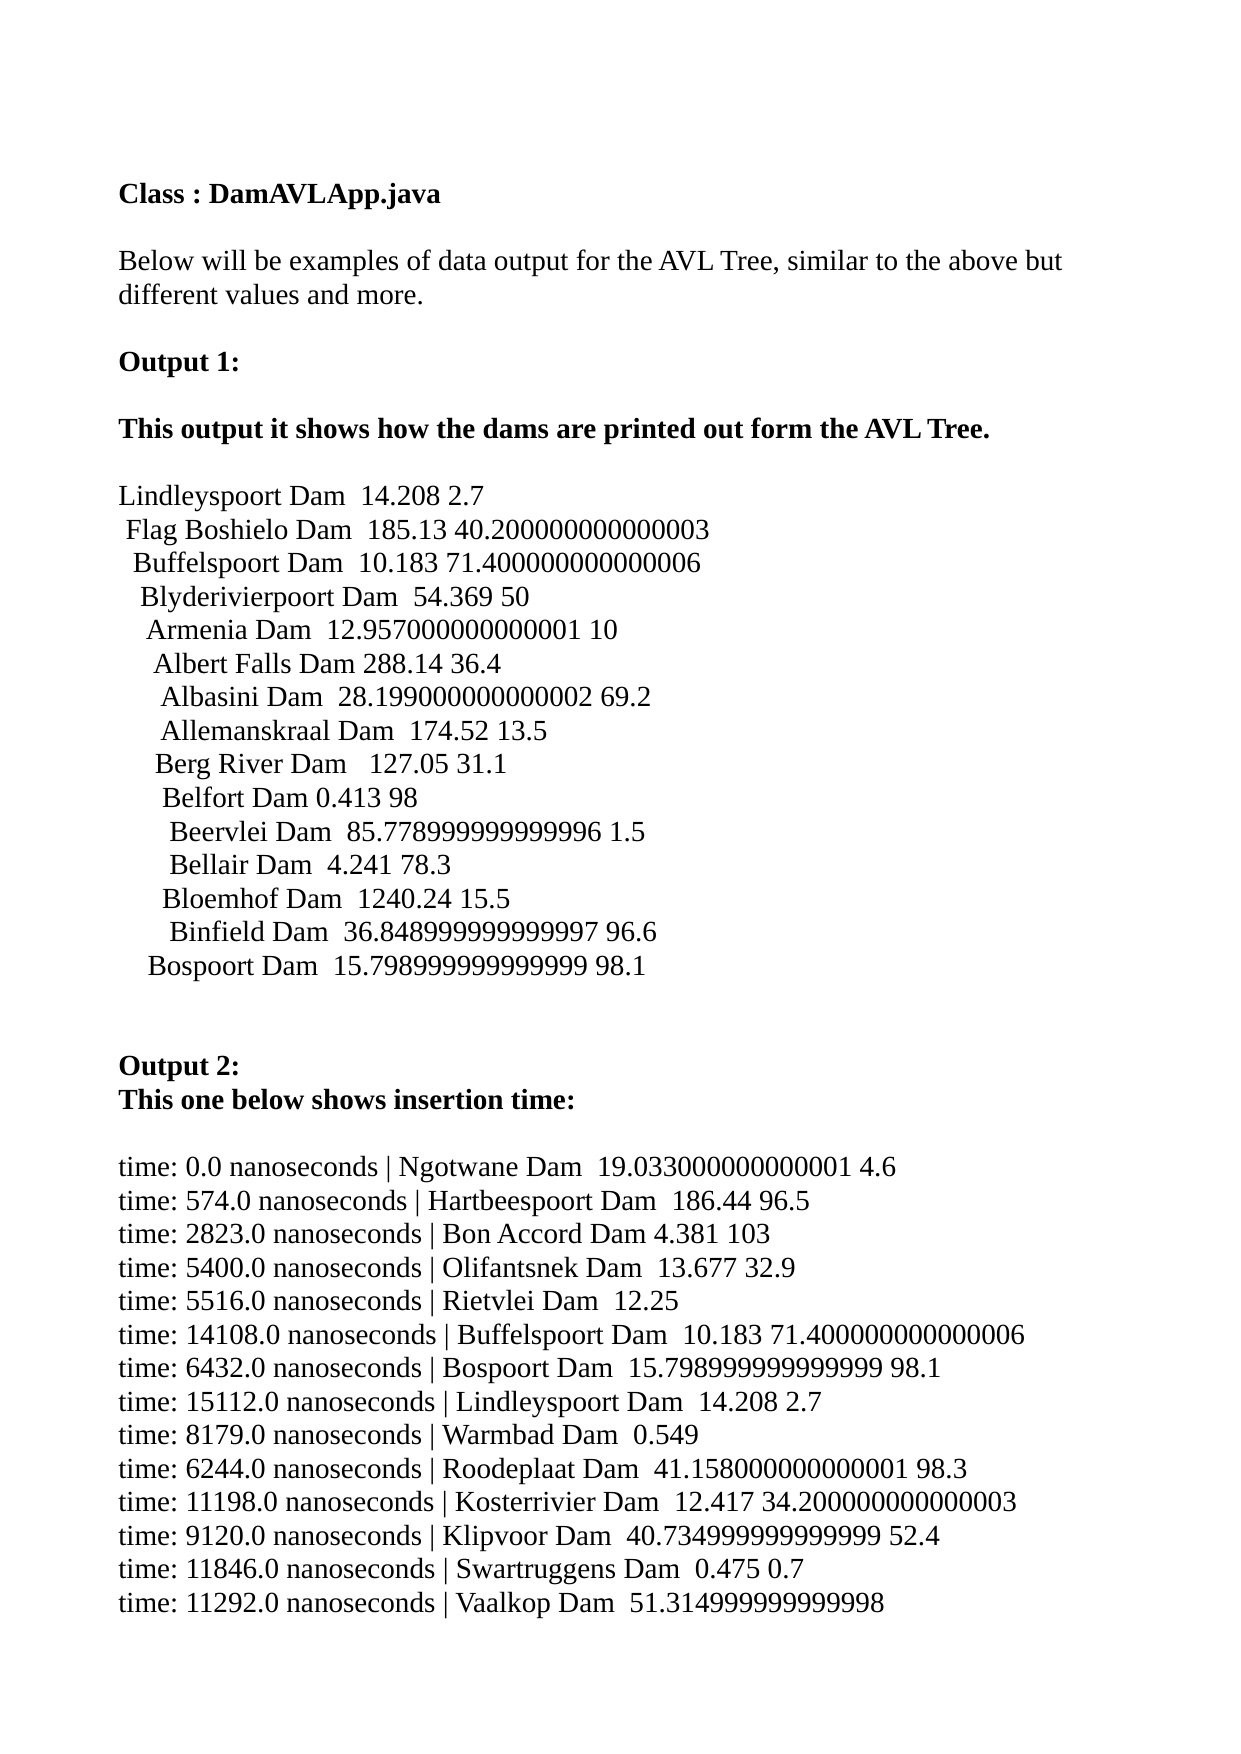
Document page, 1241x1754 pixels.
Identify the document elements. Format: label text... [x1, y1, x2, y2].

text time: 11198.0 nanoseconds | Kosterrivier Dam 12.417 34.200000000000003 [118, 1484, 1122, 1518]
text Bloemhof Dam 1240.24 15.5 [118, 881, 1122, 914]
text time: 8179.0 nanoseconds | Warmbad Dam 0.549 [118, 1417, 1122, 1451]
text time: 14108.0 nanoseconds | Buffelspoort Dam 10.183 71.400000000000006 [118, 1317, 1122, 1350]
text time: 574.0 nanoseconds | Hartbeespoort Dam 186.44 96.5 [118, 1183, 1122, 1216]
text Output 1: [118, 344, 1122, 378]
text Berg River Dam 127.05 31.1 [118, 747, 1122, 780]
text time: 5516.0 nanoseconds | Rietvlei Dam 12.25 [118, 1283, 1122, 1317]
text Binfield Dam 36.848999999999997 96.6 [118, 914, 1122, 948]
text Allemanskraal Dam 174.52 13.5 [118, 713, 1122, 747]
text time: 0.0 nanoseconds | Ngotwane Dam 19.033000000000001 4.6 [118, 1149, 1122, 1183]
text Bospoort Dam 15.798999999999999 98.1 [118, 948, 1122, 981]
text time: 15112.0 nanoseconds | Lindleyspoort Dam 14.208 2.7 [118, 1384, 1122, 1417]
text Blyderivierpoort Dam 54.369 50 [118, 579, 1122, 612]
text Output 2: [118, 1048, 1122, 1082]
text Belfort Dam 0.413 98 [118, 780, 1122, 814]
text time: 6244.0 nanoseconds | Roodeplaat Dam 41.158000000000001 98.3 [118, 1451, 1122, 1484]
text Flag Boshielo Dam 185.13 40.200000000000003 [118, 512, 1122, 545]
text Beervlei Dam 85.778999999999996 1.5 [118, 814, 1122, 847]
text Armenia Dam 12.957000000000001 10 [118, 612, 1122, 646]
text time: 11292.0 nanoseconds | Vaalkop Dam 51.314999999999998 [118, 1585, 1122, 1619]
text time: 2823.0 nanoseconds | Bon Accord Dam 4.381 103 [118, 1216, 1122, 1250]
text time: 6432.0 nanoseconds | Bospoort Dam 15.798999999999999 98.1 [118, 1350, 1122, 1384]
text Buffelspoort Dam 10.183 71.400000000000006 [118, 545, 1122, 579]
text Below will be examples of data output for the AVL Tree, similar to the above but different values and more. [118, 243, 1122, 311]
text time: 9120.0 nanoseconds | Klipvoor Dam 40.734999999999999 52.4 [118, 1518, 1122, 1552]
text Albasini Dam 28.199000000000002 69.2 [118, 679, 1122, 713]
text This one below shows insertion time: [118, 1082, 1122, 1116]
text Lindleyspoort Dam 14.208 2.7 [118, 478, 1122, 512]
text Class : DamAVLApp.java [118, 176, 1122, 210]
text This output it shows how the dams are printed out form the AVL Tree. [118, 411, 1122, 445]
text time: 5400.0 nanoseconds | Olifantsnek Dam 13.677 32.9 [118, 1250, 1122, 1283]
text Bellair Dam 4.241 78.3 [118, 847, 1122, 881]
text Albert Falls Dam 288.14 36.4 [118, 646, 1122, 679]
text time: 11846.0 nanoseconds | Swartruggens Dam 0.475 0.7 [118, 1552, 1122, 1585]
